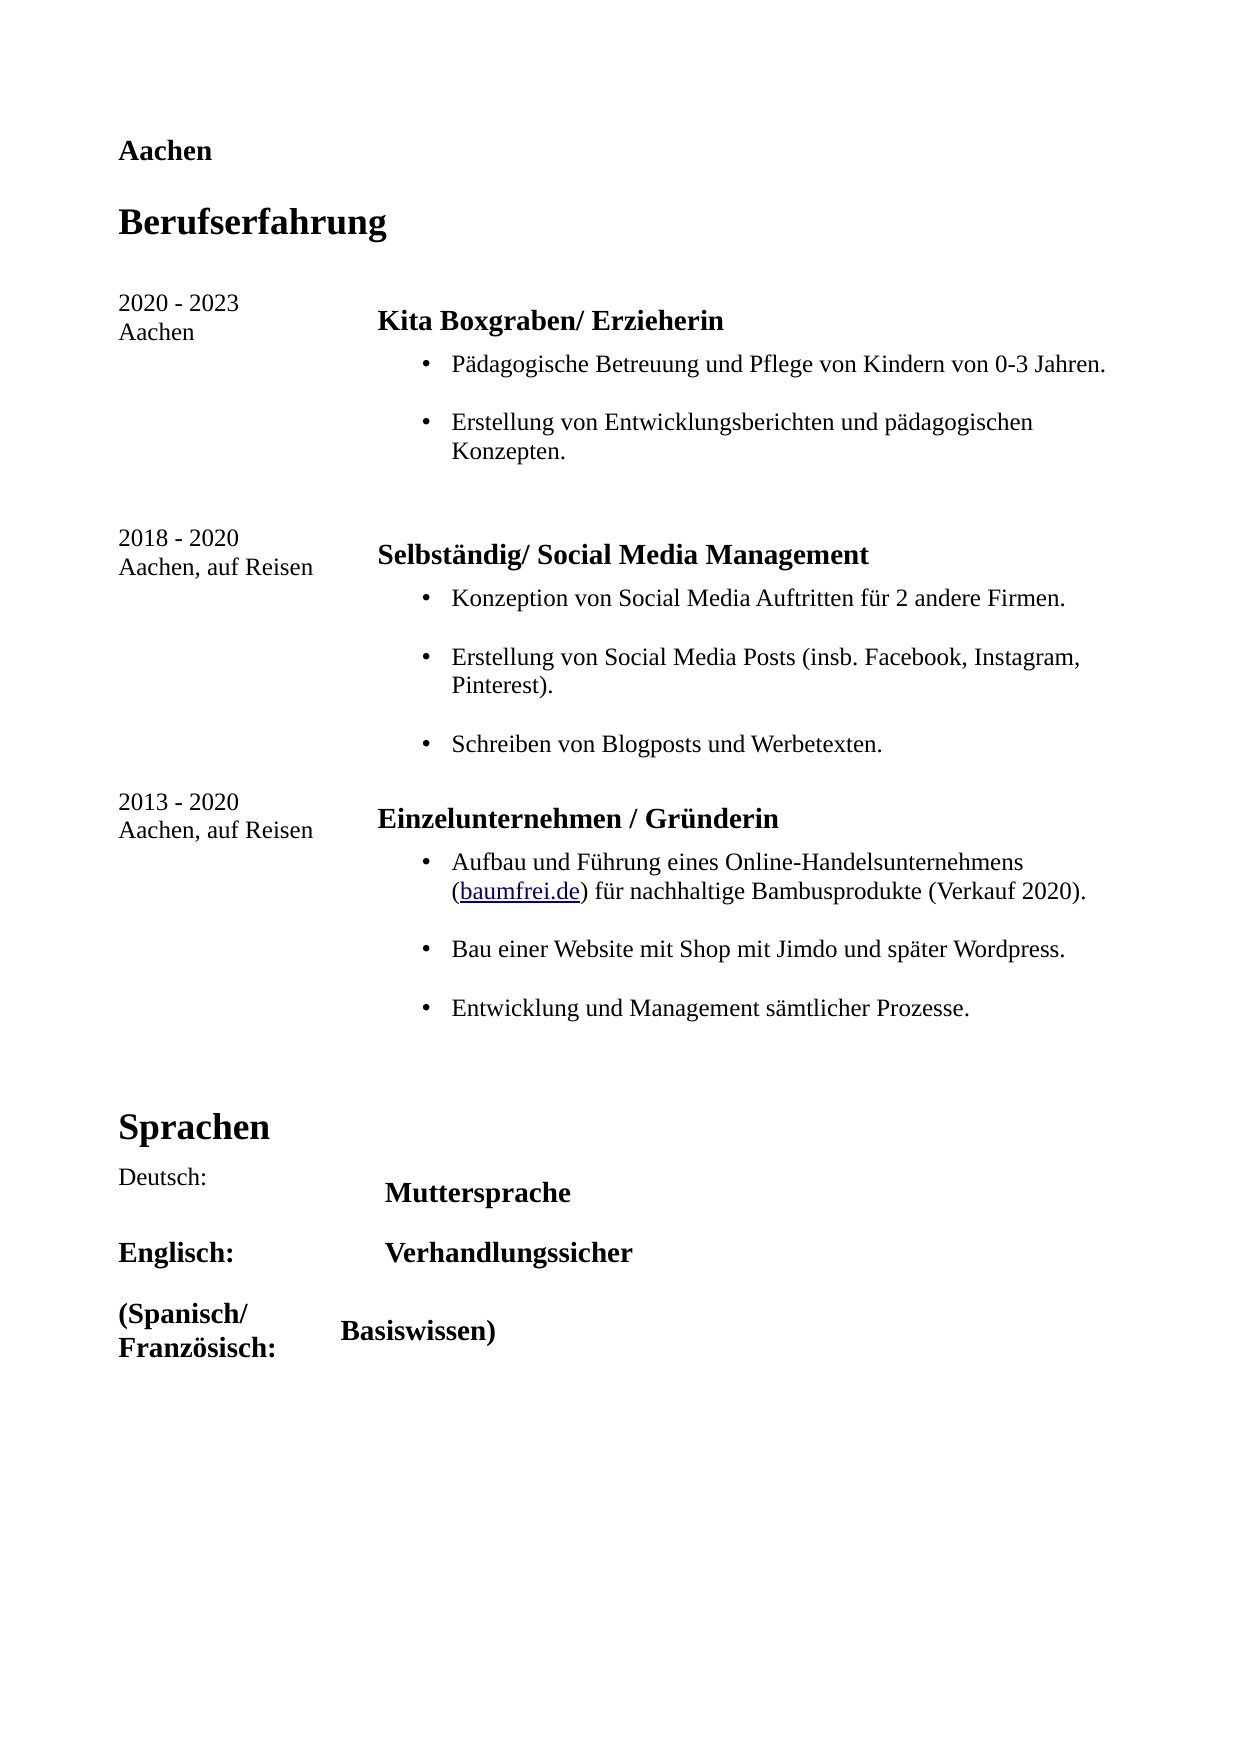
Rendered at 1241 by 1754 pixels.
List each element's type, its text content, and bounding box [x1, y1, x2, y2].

table_cell [118, 874, 377, 1051]
table_cell Muttersprache [385, 1160, 1122, 1221]
table_header 2020 - 2023 Aachen [118, 288, 377, 375]
table_cell 2013 - 2020 Aachen, auf Reisen [118, 787, 377, 874]
table_header Kita Boxgraben/ Erzieherin Pädagogische Betreuung und Pflege von Kindern von 0-3 Jahren. Erstellung von Entwicklungsberichten und pädagogischen Konzepten. [378, 288, 1122, 523]
table_cell Verhandlungssicher [385, 1221, 1122, 1282]
table_cell 2001 - 2010 Aachen [118, 118, 377, 179]
table_cell Maria-Montessori-Gesamtschule / Abitur 1,9 [377, 118, 1122, 179]
table_cell Deutsch: [118, 1160, 384, 1221]
subtitle Berufserfahrung [118, 199, 1122, 243]
table_header [385, 1084, 1122, 1160]
table_cell 2018 - 2020 Aachen, auf Reisen [118, 523, 377, 610]
table_cell Selbständig/ Social Media Management Konzeption von Social Media Auftritten für 2 andere Firmen. Erstellung von Social Media Posts (insb. Facebook, Instagram, Pinterest). Schreiben von Blogposts und Werbetexten. [378, 523, 1122, 787]
table_cell [118, 375, 377, 523]
table_cell Einzelunternehmen / Gründerin Aufbau und Führung eines Online-Handelsunternehmens (baumfrei.de) für nachhaltige Bambusprodukte (Verkauf 2020). Bau einer Website mit Shop mit Jimdo und später Wordpress. Entwicklung und Management sämtlicher Prozesse. [378, 787, 1122, 1051]
table_cell [118, 610, 377, 787]
table_header Sprachen [118, 1084, 384, 1160]
table_cell (Spanisch/Französisch: [118, 1282, 384, 1376]
table_cell Basiswissen) [385, 1282, 1122, 1376]
table_cell Englisch: [118, 1221, 384, 1282]
